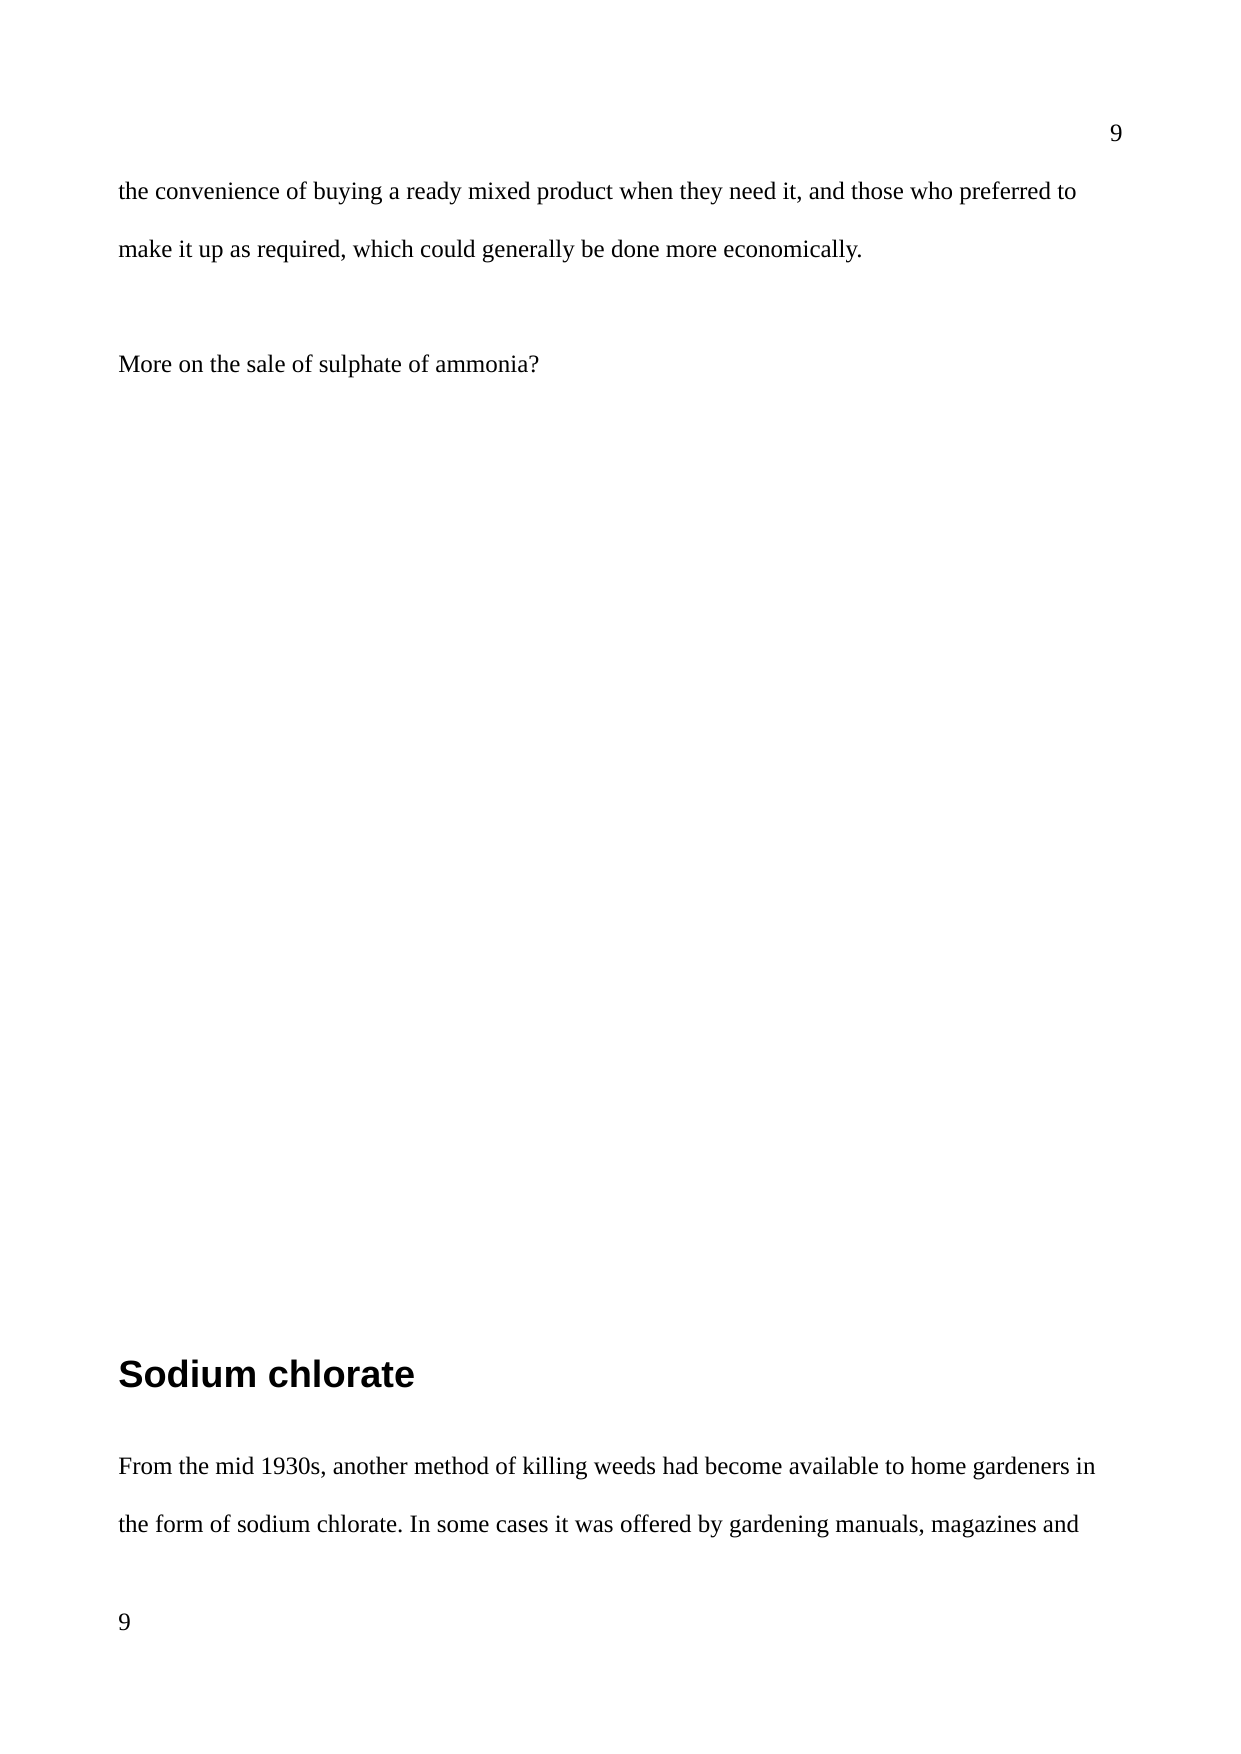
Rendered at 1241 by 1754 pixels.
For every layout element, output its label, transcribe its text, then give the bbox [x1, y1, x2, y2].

text From the mid 1930s, another method of killing weeds had become available to home gardeners in the form of sodium chlorate. In some cases it was offered by gardening manuals, magazines and [118, 1451, 1122, 1537]
text More on the sale of sulphate of ammonia? [118, 349, 1122, 378]
text the convenience of buying a ready mixed product when they need it, and those who preferred to make it up as required, which could generally be done more economically. [118, 176, 1122, 263]
subtitle Sodium chlorate [118, 1351, 1122, 1395]
